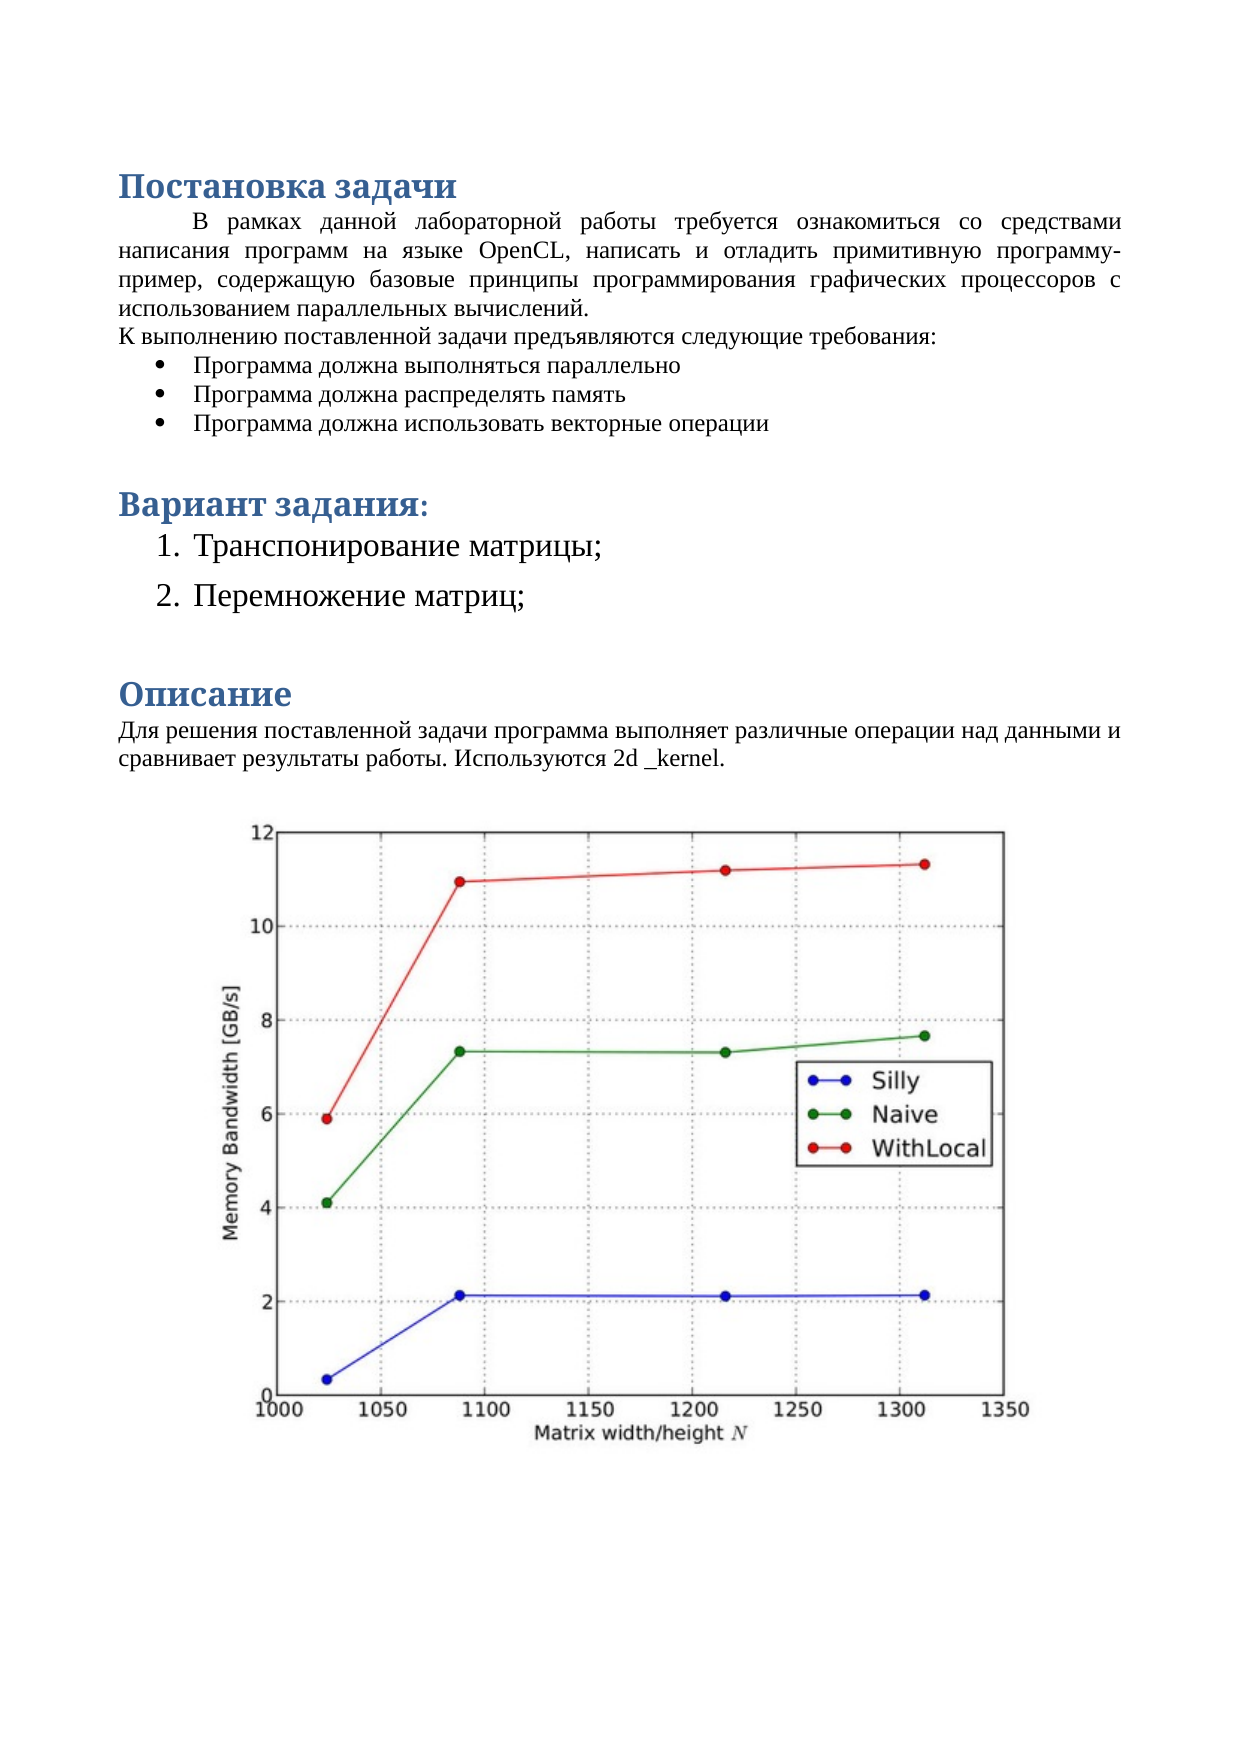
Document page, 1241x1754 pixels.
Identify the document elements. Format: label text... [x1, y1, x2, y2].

list Транспонирование матрицы; [156, 525, 1122, 563]
subtitle Вариант задания: [118, 486, 1122, 525]
list Программа должна выполняться параллельно [156, 350, 1122, 379]
subtitle Описание [118, 676, 1122, 715]
text Для решения поставленной задачи программа выполняет различные операции над данными и сравнивает результаты работы. Используются 2d _kernel. [118, 715, 1122, 772]
list Перемножение матриц; [156, 576, 1122, 614]
list Программа должна распределять память [156, 379, 1122, 408]
list Программа должна использовать векторные операции [156, 408, 1122, 436]
text В рамках данной лабораторной работы требуется ознакомиться со средствами написания программ на языке OpenCL, написать и отладить примитивную программу-пример, содержащую базовые принципы программирования графических процессоров с использованием параллельных вычислений. [118, 206, 1122, 321]
subtitle Постановка задачи [118, 168, 1122, 206]
picture [169, 772, 1071, 1456]
text К выполнению поставленной задачи предъявляются следующие требования: [118, 321, 1122, 350]
